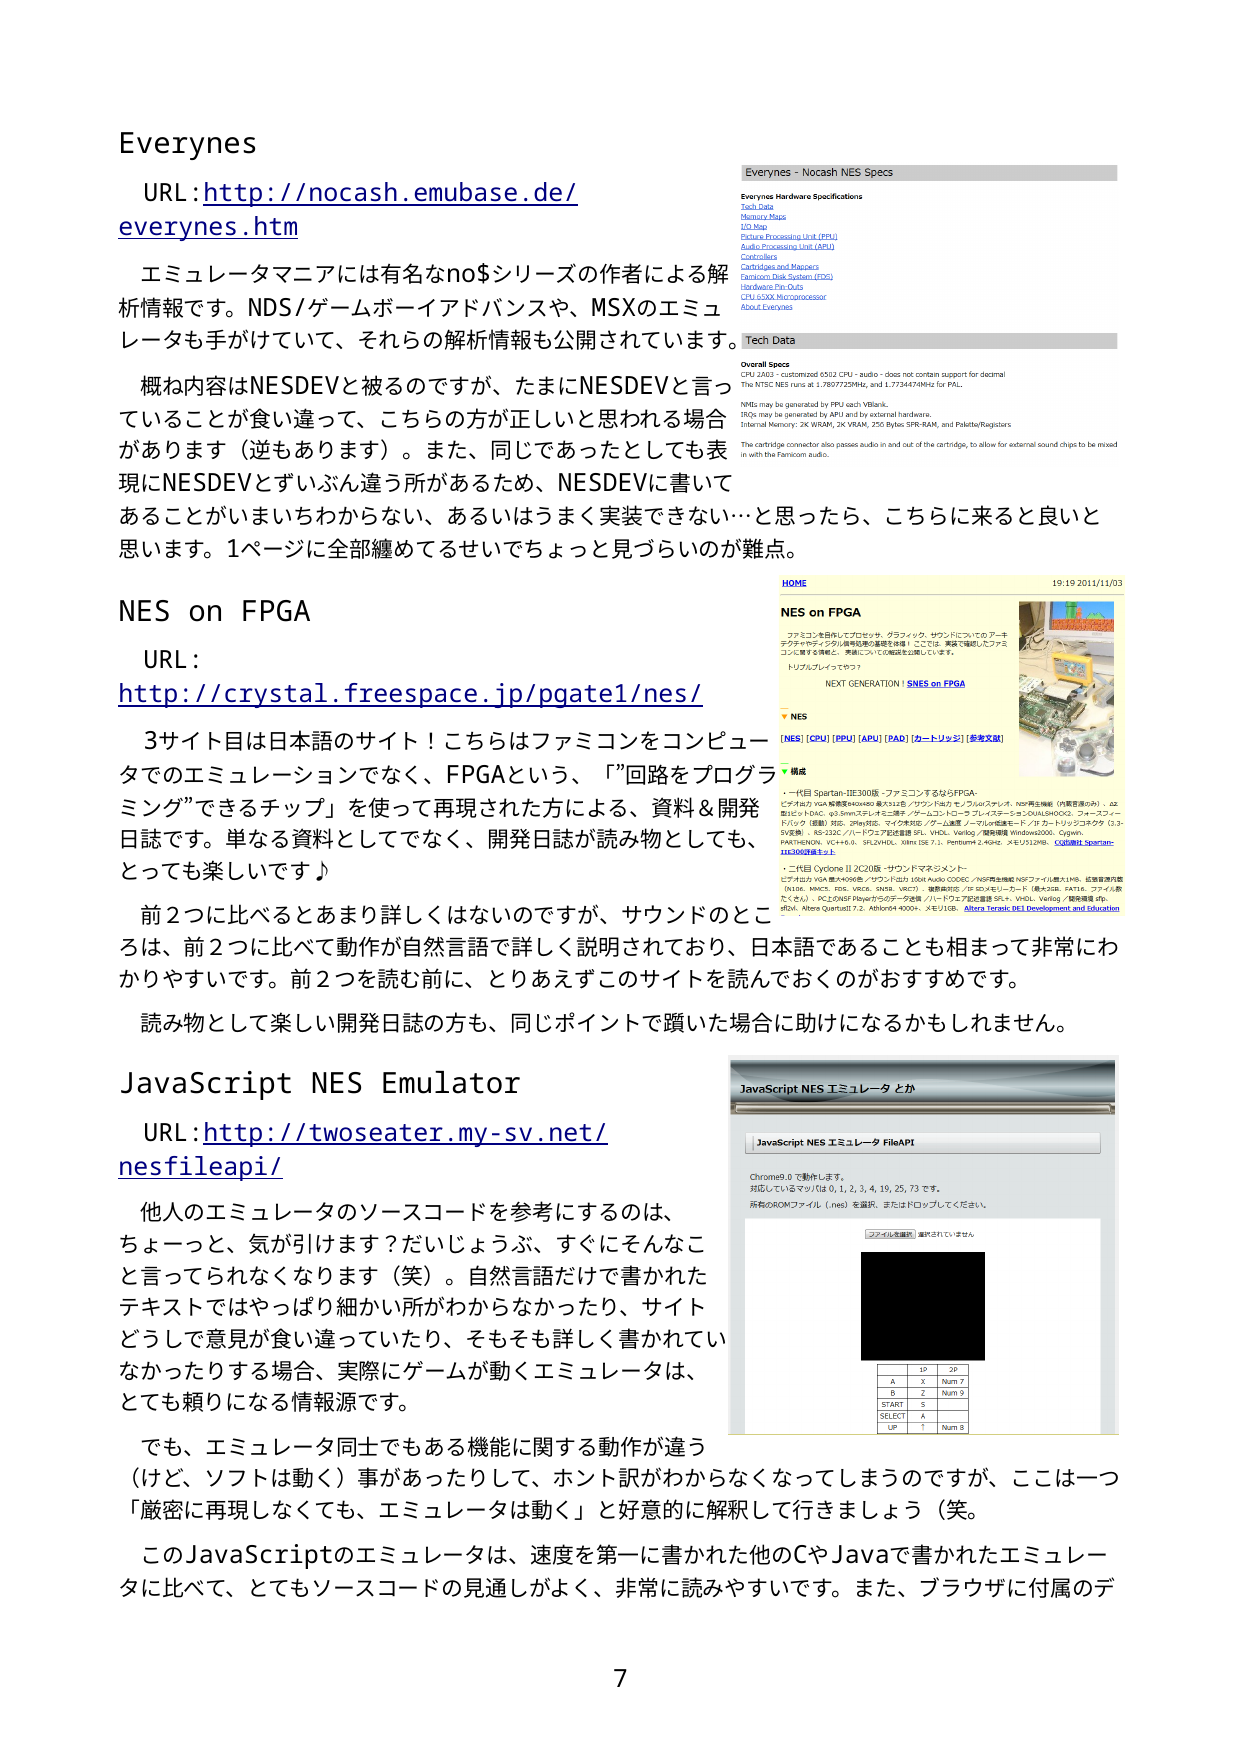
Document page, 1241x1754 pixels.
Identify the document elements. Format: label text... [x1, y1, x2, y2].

text 読み物として楽しい開発日誌の方も、同じポイントで躓いた場合に助けになるかもしれません。 [118, 1006, 1122, 1037]
text エミュレータマニアには有名なno$シリーズの作者による解析情報です。NDS/ゲームボーイアドバンスや、MSXのエミュレータも手がけていて、それらの解析情報も公開されています。 [118, 255, 739, 355]
text URL:http://twoseater.my-sv.net/nesfileapi/ [118, 1115, 728, 1183]
text URL:http://nocash.emubase.de/everynes.htm [118, 175, 739, 243]
subtitle NES on FPGA [118, 590, 778, 629]
picture [778, 575, 1126, 916]
text 他人のエミュレータのソースコードを参考にするのは、ちょーっと、気が引けます？だいじょうぶ、すぐにそんなこと言ってられなくなります（笑）。自然言語だけで書かれたテキストではやっぱり細かい所がわからなかったり、サイトどうしで意見が食い違っていたり、そもそも詳しく書かれていなかったりする場合、実際にゲームが動くエミュレータは、とても頼りになる情報源です。 [118, 1195, 728, 1417]
subtitle Everynes [118, 123, 1122, 162]
text でも、エミュレータ同士でもある機能に関する動作が違う（けど、ソフトは動く）事があったりして、ホント訳がわからなくなってしまうのですが、ここは一つ「厳密に再現しなくても、エミュレータは動く」と好意的に解釈して行きましょう（笑。 [118, 1429, 1122, 1524]
text 3サイト目は日本語のサイト！こちらはファミコンをコンピュータでのエミュレーションでなく、FPGAという、「”回路をプログラミング”できるチップ」を使って再現された方による、資料＆開発日誌です。単なる資料としてでなく、開発日誌が読み物としても、とっても楽しいです♪ [118, 723, 778, 886]
text 概ね内容はNESDEVと被るのですが、たまにNESDEVと言っていることが食い違って、こちらの方が正しいと思われる場合があります（逆もあります）。また、同じであったとしても表現にNESDEVとずいぶん違う所があるため、NESDEVに書いてあることがいまいちわからない、あるいはうまく実装できない…と思ったら、こちらに来ると良いと思います。1ページに全部纏めてるせいでちょっと見づらいのが難点。 [118, 368, 1122, 565]
text 前２つに比べるとあまり詳しくはないのですが、サウンドのところは、前２つに比べて動作が自然言語で詳しく説明されており、日本語であることも相まって非常にわかりやすいです。前２つを読む前に、とりあえずこのサイトを読んでおくのがおすすめです。 [118, 898, 1122, 993]
subtitle JavaScript NES Emulator [118, 1062, 728, 1102]
picture [728, 1055, 1119, 1435]
text URL: http://crystal.freespace.jp/pgate1/nes/ [118, 642, 778, 710]
picture [739, 162, 1119, 467]
text このJavaScriptのエミュレータは、速度を第一に書かれた他のCやJavaで書かれたエミュレータに比べて、とてもソースコードの見通しがよく、非常に読みやすいです。また、ブラウザに付属のデ [118, 1537, 1122, 1603]
